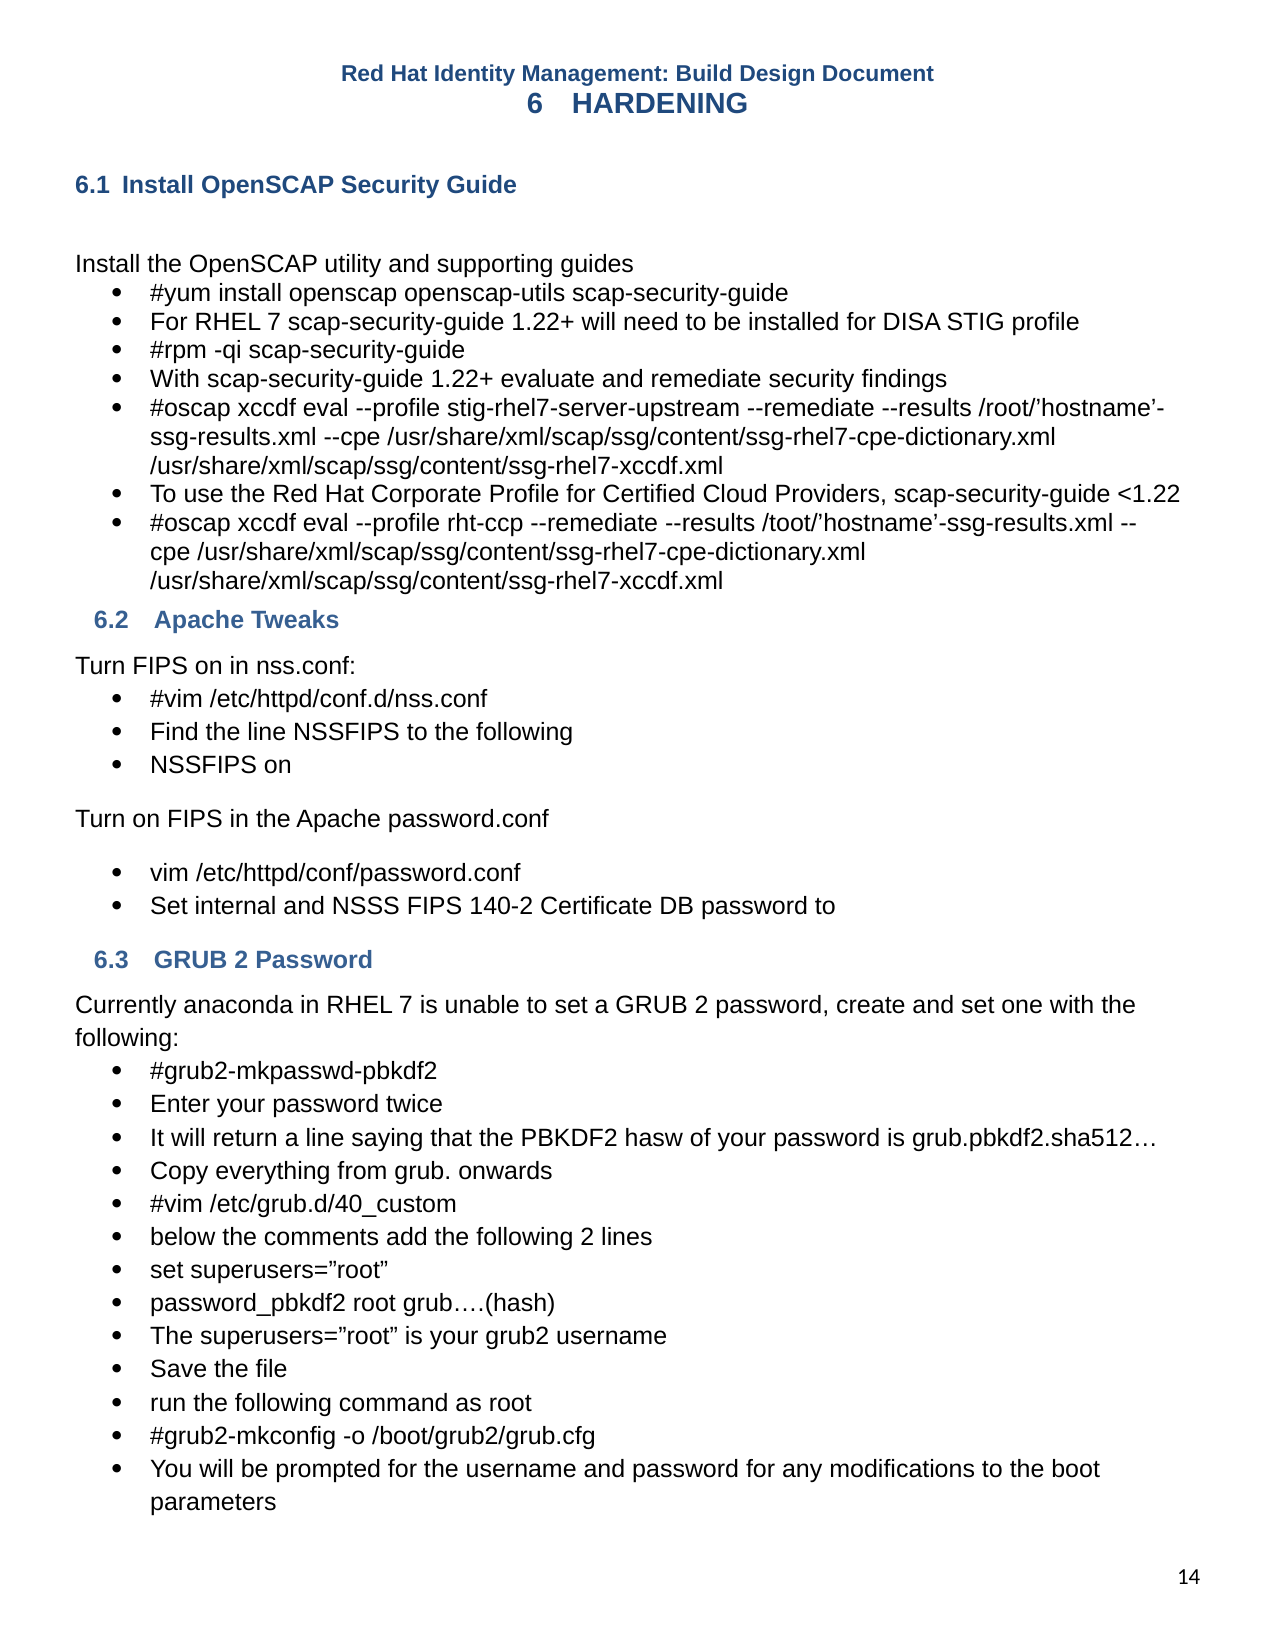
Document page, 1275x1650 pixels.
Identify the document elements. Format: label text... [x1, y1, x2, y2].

list #oscap xccdf eval --profile stig-rhel7-server-upstream --remediate --results /root/’hostname’-ssg-results.xml --cpe /usr/share/xml/scap/ssg/content/ssg-rhel7-cpe-dictionary.xml /usr/share/xml/scap/ssg/content/ssg-rhel7-xccdf.xml [112, 393, 1200, 479]
list Set internal and NSSS FIPS 140-2 Certificate DB password to [112, 891, 1200, 920]
list Turn FIPS on in nss.conf: [75, 651, 1200, 679]
list Find the line NSSFIPS to the following [112, 717, 1200, 746]
list below the comments add the following 2 lines [112, 1222, 1200, 1251]
list Enter your password twice [112, 1089, 1200, 1118]
text Install the OpenSCAP utility and supporting guides [75, 249, 1200, 278]
list vim /etc/httpd/conf/password.conf [112, 858, 1200, 887]
list #vim /etc/grub.d/40_custom [112, 1189, 1200, 1218]
list You will be prompted for the username and password for any modifications to the boot parameters [112, 1454, 1200, 1516]
subtitle Apache Tweaks [94, 605, 1200, 634]
list #vim /etc/httpd/conf.d/nss.conf [112, 684, 1200, 712]
list set superusers=”root” [112, 1255, 1200, 1284]
text Turn on FIPS in the Apache password.conf [75, 804, 1200, 833]
list #rpm -qi scap-security-guide [112, 335, 1200, 364]
list #grub2-mkconfig -o /boot/grub2/grub.cfg [112, 1421, 1200, 1449]
list With scap-security-guide 1.22+ evaluate and remediate security findings [112, 364, 1200, 393]
list To use the Red Hat Corporate Profile for Certified Cloud Providers, scap-security-guide <1.22 [112, 479, 1200, 508]
list Save the file [112, 1354, 1200, 1383]
subtitle HARDENING [75, 86, 1200, 120]
list For RHEL 7 scap-security-guide 1.22+ will need to be installed for DISA STIG profile [112, 307, 1200, 335]
list #yum install openscap openscap-utils scap-security-guide [112, 278, 1200, 307]
subtitle GRUB 2 Password [94, 945, 1200, 973]
list #oscap xccdf eval --profile rht-ccp --remediate --results /toot/’hostname’-ssg-results.xml --cpe /usr/share/xml/scap/ssg/content/ssg-rhel7-cpe-dictionary.xml /usr/share/xml/scap/ssg/content/ssg-rhel7-xccdf.xml [112, 508, 1200, 595]
list NSSFIPS on [112, 750, 1200, 779]
list #grub2-mkpasswd-pbkdf2 [112, 1056, 1200, 1085]
list password_pbkdf2 root grub….(hash) [112, 1288, 1200, 1317]
subtitle Install OpenSCAP Security Guide [75, 170, 1200, 199]
list It will return a line saying that the PBKDF2 hasw of your password is grub.pbkdf2.sha512… [112, 1123, 1200, 1151]
list Copy everything from grub. onwards [112, 1156, 1200, 1184]
list run the following command as root [112, 1388, 1200, 1416]
list The superusers=”root” is your grub2 username [112, 1321, 1200, 1350]
list Currently anaconda in RHEL 7 is unable to set a GRUB 2 password, create and set one with the following: [75, 990, 1200, 1052]
